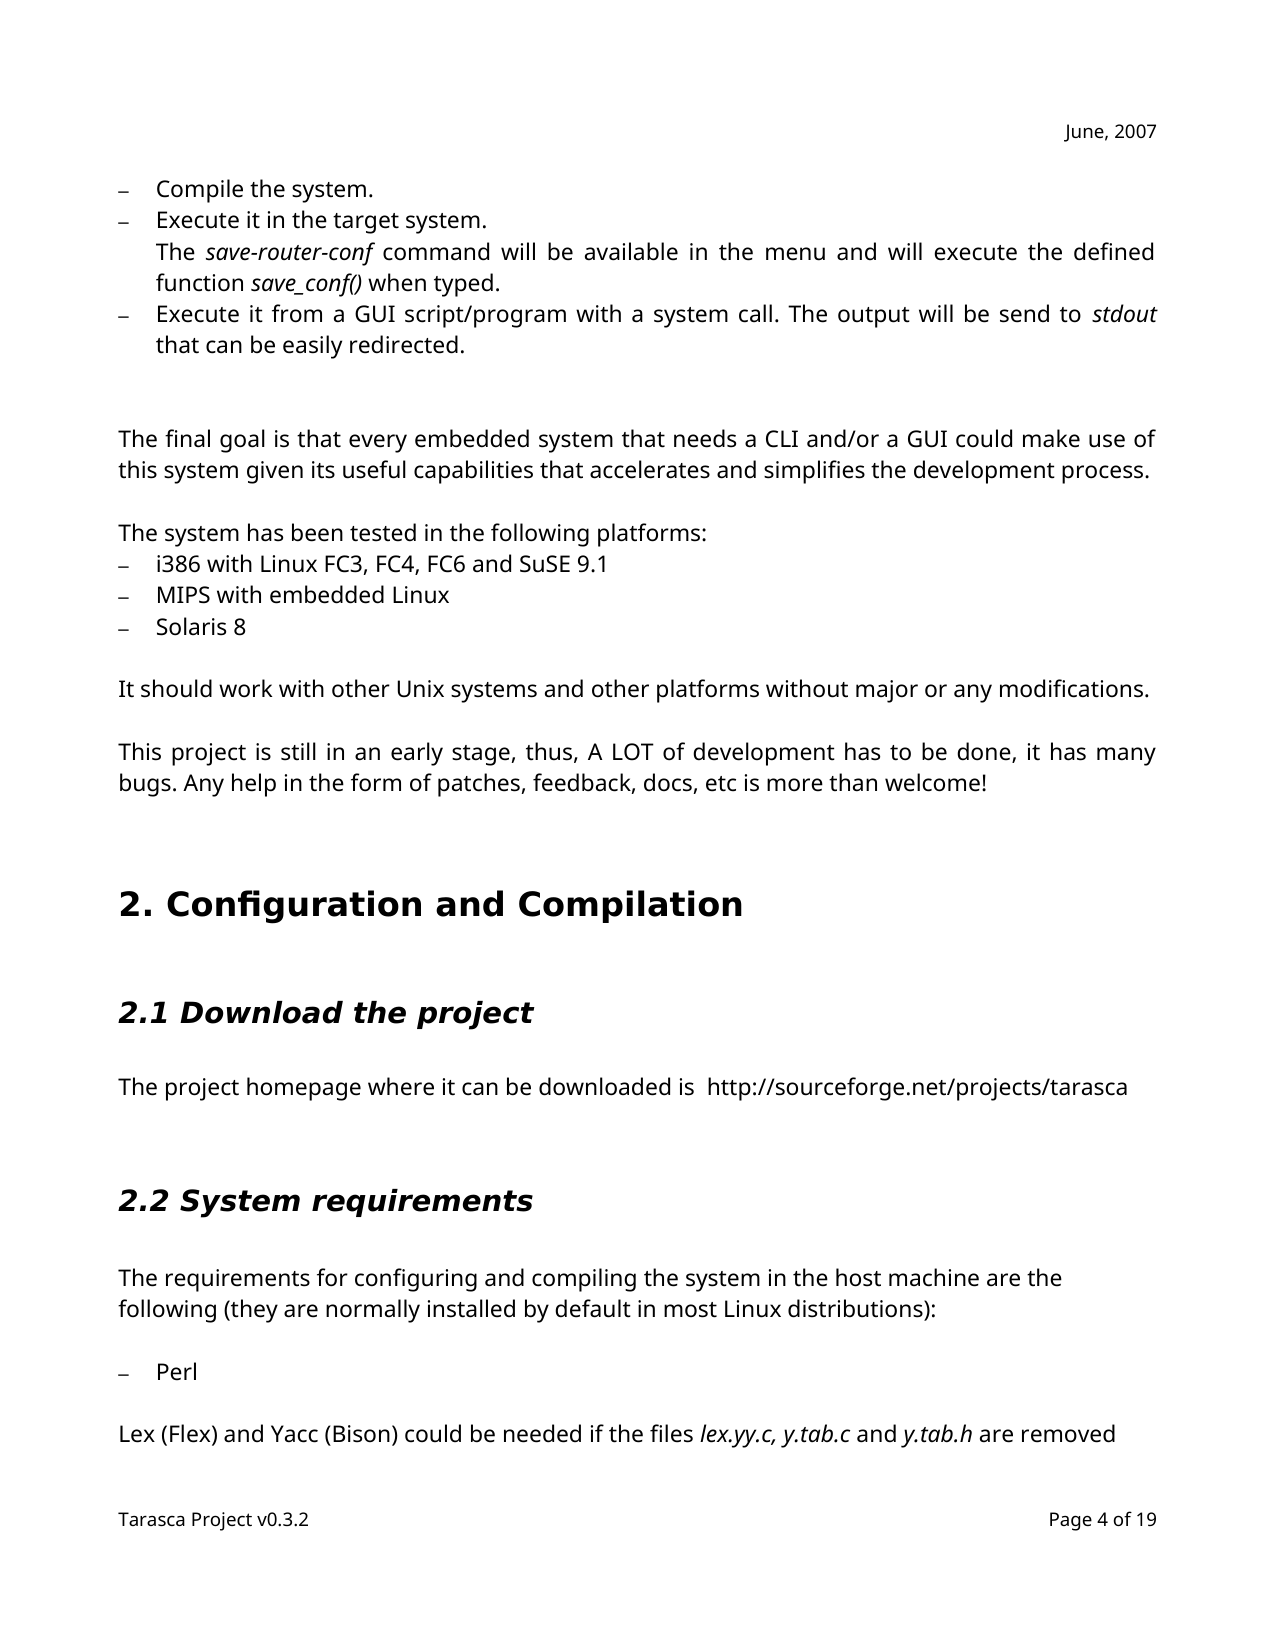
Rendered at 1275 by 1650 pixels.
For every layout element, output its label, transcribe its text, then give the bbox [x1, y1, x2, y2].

subtitle 2. Configuration and Compilation [118, 886, 1157, 925]
list Execute it in the target system. [118, 204, 1157, 236]
text The requirements for configuring and compiling the system in the host machine are the following (they are normally installed by default in most Linux distributions): [118, 1262, 1157, 1324]
text This project is still in an early stage, thus, A LOT of development has to be done, it has many bugs. Any help in the form of patches, feedback, docs, etc is more than welcome! [118, 736, 1157, 798]
list Perl [118, 1356, 1157, 1387]
list MIPS with embedded Linux [118, 579, 1157, 611]
list Solaris 8 [118, 611, 1157, 642]
list Execute it from a GUI script/program with a system call. The output will be send to stdout that can be easily redirected. [118, 298, 1157, 361]
subtitle 2.1 Download the project [118, 996, 1157, 1030]
text Lex (Flex) and Yacc (Bison) could be needed if the files lex.yy.c, y.tab.c and y.tab.h are removed [118, 1418, 1157, 1449]
list The save-router-conf command will be available in the menu and will execute the defined function save_conf() when typed. [118, 236, 1157, 298]
subtitle 2.2 System requirements [118, 1184, 1157, 1218]
text It should work with other Unix systems and other platforms without major or any modifications. [118, 673, 1157, 704]
list Compile the system. [118, 173, 1157, 204]
text The project homepage where it can be downloaded is http://sourceforge.net/projects/tarasca [118, 1071, 1157, 1102]
text The system has been tested in the following platforms: [118, 517, 1157, 548]
text The final goal is that every embedded system that needs a CLI and/or a GUI could make use of this system given its useful capabilities that accelerates and simplifies the development process. [118, 423, 1157, 486]
list i386 with Linux FC3, FC4, FC6 and SuSE 9.1 [118, 548, 1157, 579]
